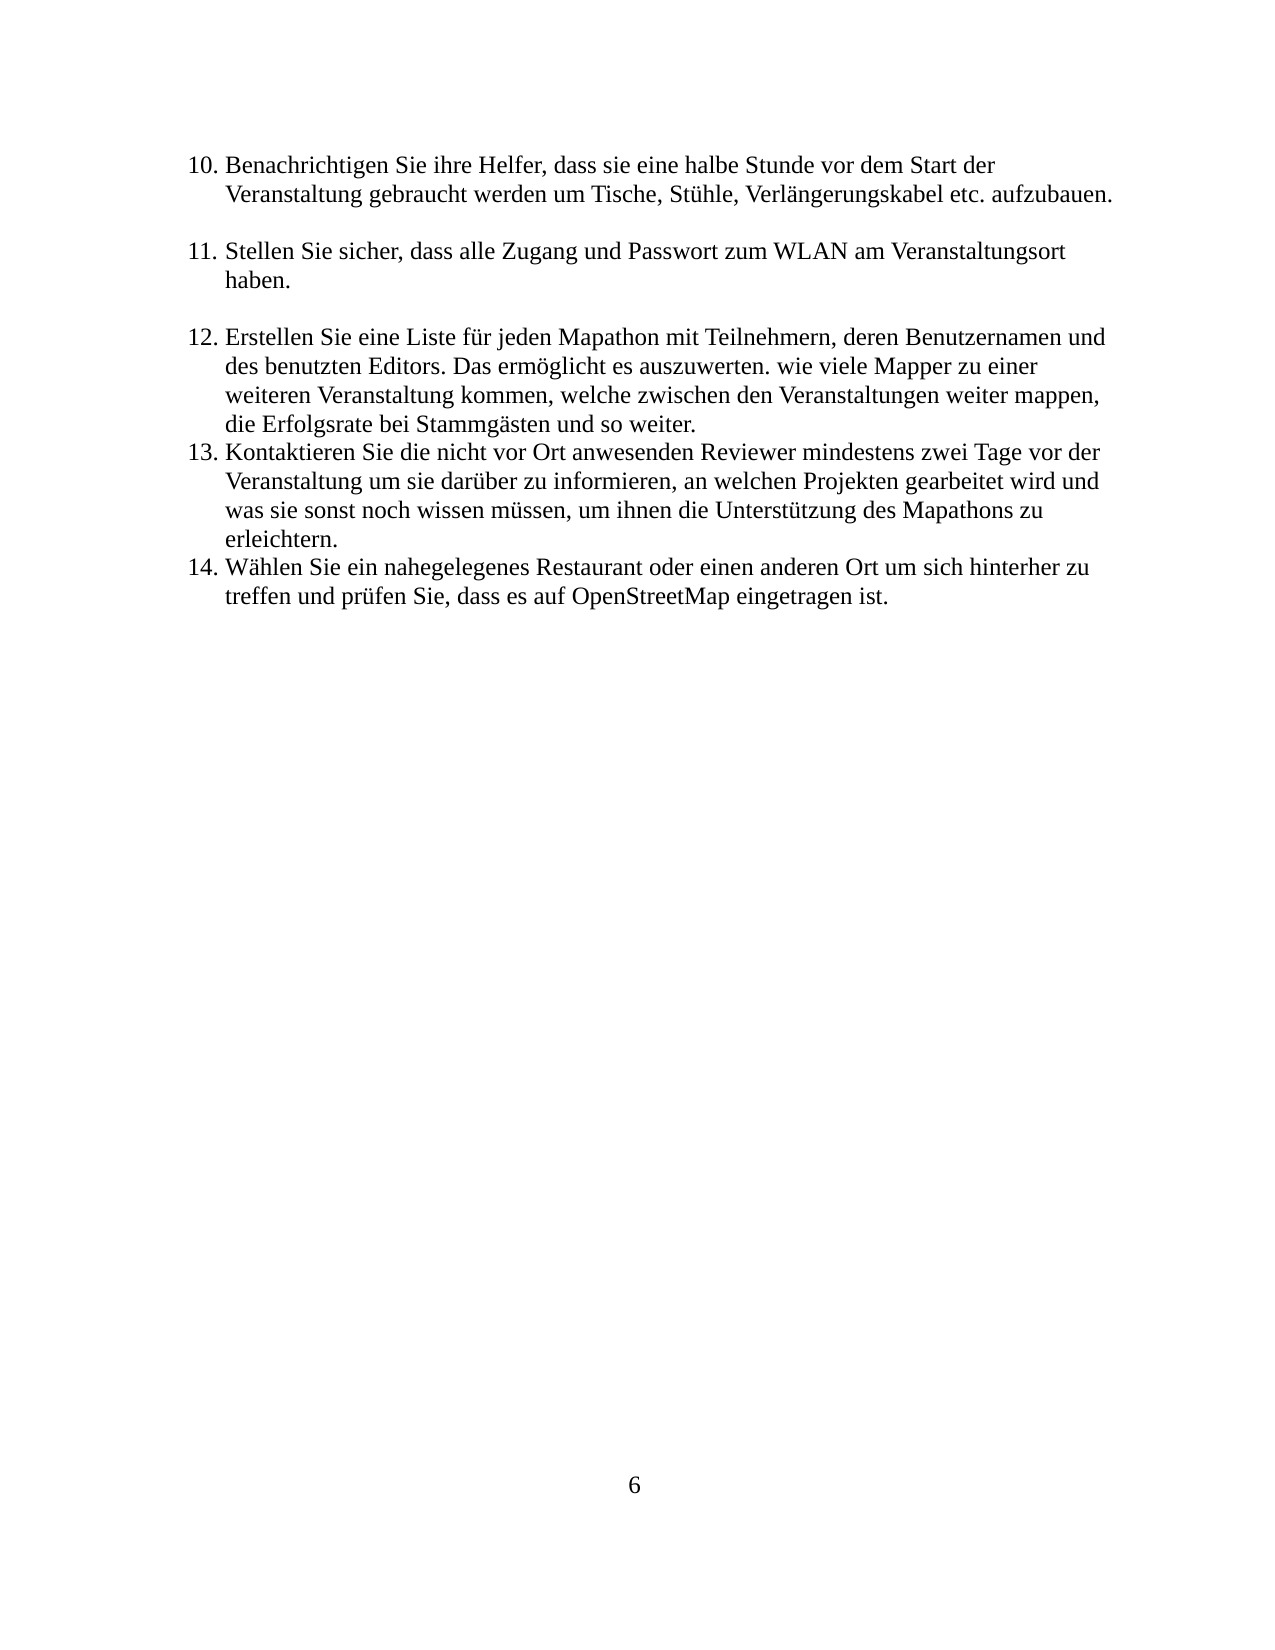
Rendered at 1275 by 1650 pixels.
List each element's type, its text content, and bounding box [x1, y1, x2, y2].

list Stellen Sie sicher, dass alle Zugang und Passwort zum WLAN am Veranstaltungsort haben. [187, 236, 1125, 322]
list Wählen Sie ein nahegelegenes Restaurant oder einen anderen Ort um sich hinterher zu treffen und prüfen Sie, dass es auf OpenStreetMap eingetragen ist. [187, 552, 1125, 610]
list Benachrichtigen Sie ihre Helfer, dass sie eine halbe Stunde vor dem Start der Veranstaltung gebraucht werden um Tische, Stühle, Verlängerungskabel etc. aufzubauen. [187, 150, 1125, 236]
list Erstellen Sie eine Liste für jeden Mapathon mit Teilnehmern, deren Benutzernamen und des benutzten Editors. Das ermöglicht es auszuwerten. wie viele Mapper zu einer weiteren Veranstaltung kommen, welche zwischen den Veranstaltungen weiter mappen, die Erfolgsrate bei Stammgästen und so weiter. [187, 322, 1125, 437]
list Kontaktieren Sie die nicht vor Ort anwesenden Reviewer mindestens zwei Tage vor der Veranstaltung um sie darüber zu informieren, an welchen Projekten gearbeitet wird und was sie sonst noch wissen müssen, um ihnen die Unterstützung des Mapathons zu erleichtern. [187, 437, 1125, 552]
